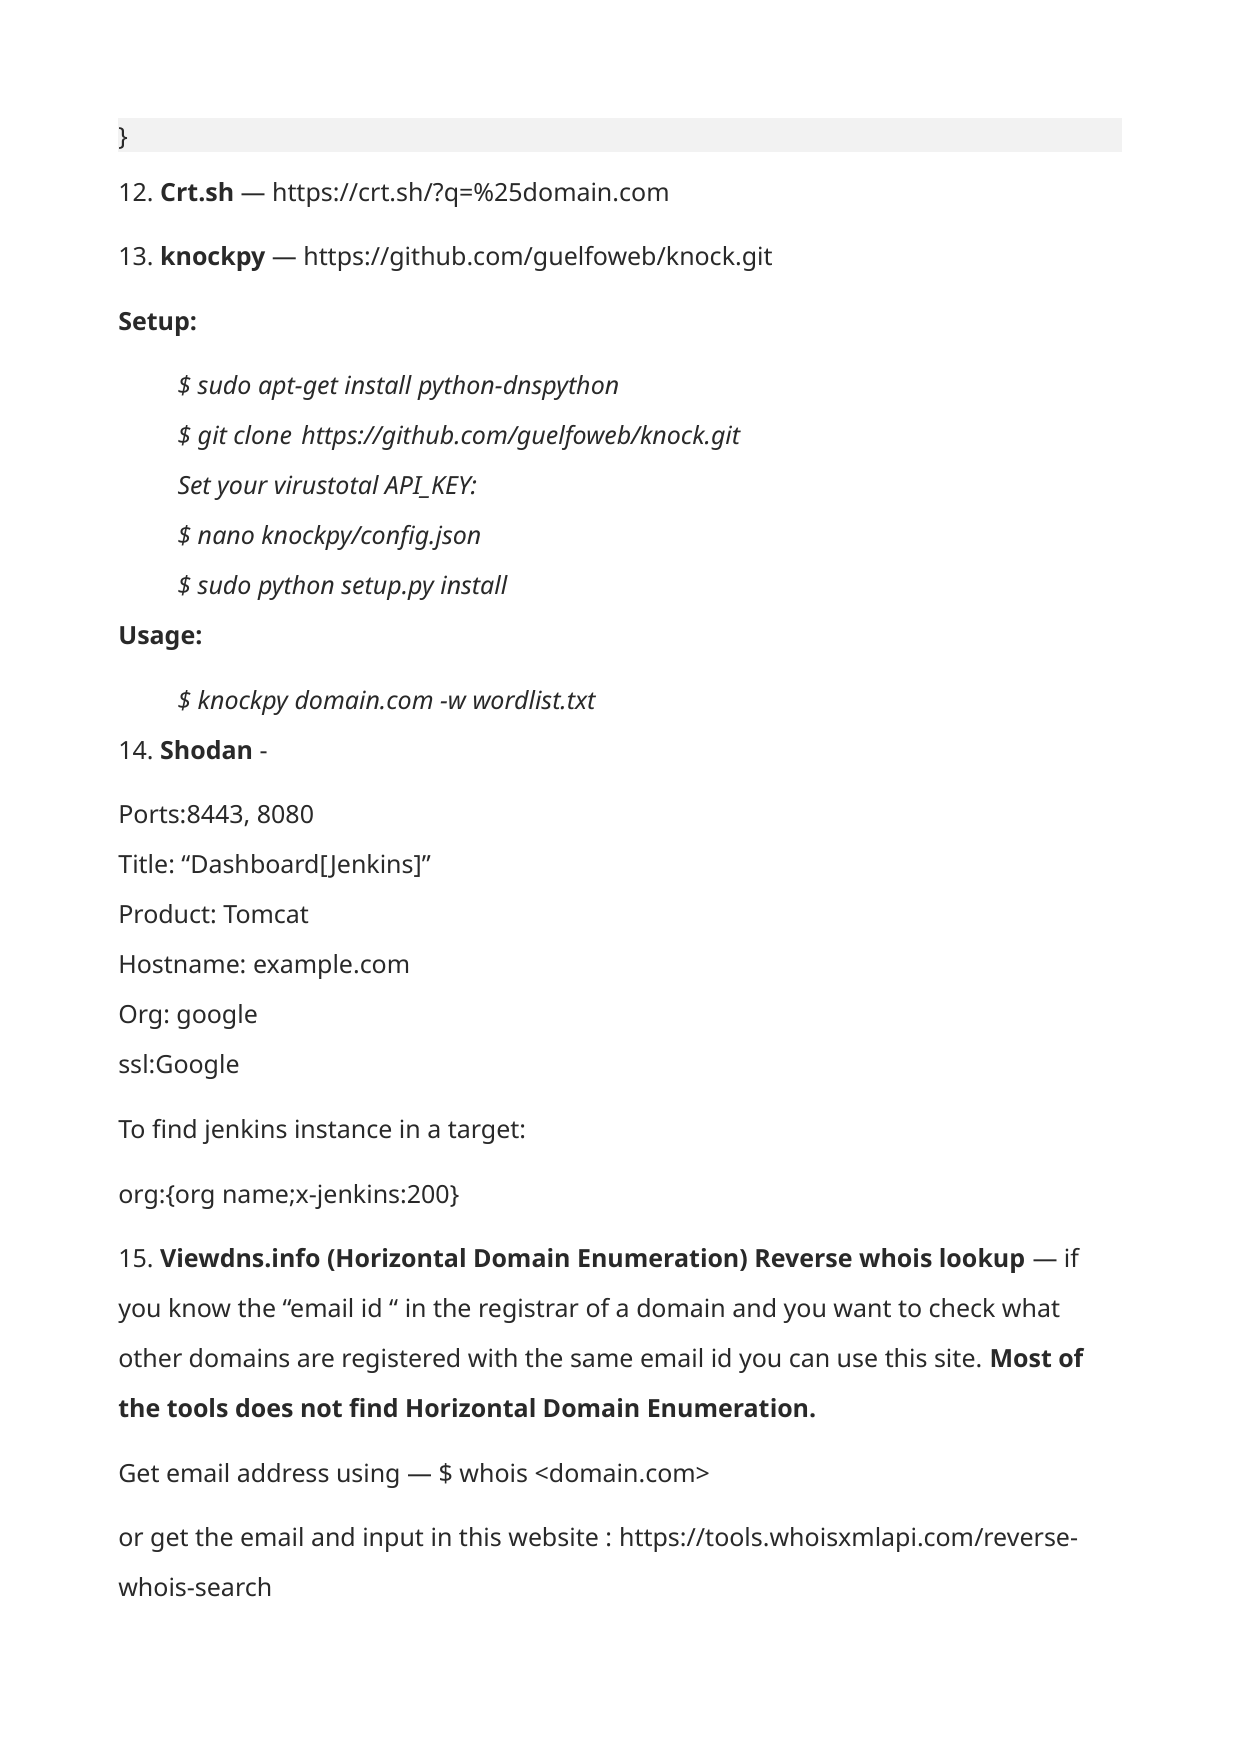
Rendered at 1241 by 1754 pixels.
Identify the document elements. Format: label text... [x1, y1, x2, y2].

text Setup: [118, 287, 1122, 337]
text or get the email and input in this website : https://tools.whoisxmlapi.com/reverse-whois-search [118, 1504, 1122, 1604]
text Usage: [118, 602, 1122, 652]
text 13. knockpy — https://github.com/guelfoweb/knock.git [118, 223, 1122, 273]
text $ sudo apt-get install python-dnspython $ git clone https://github.com/guelfoweb/knock.git Set your virustotal API_KEY: $ nano knockpy/config.json $ sudo python setup.py install [177, 352, 1063, 602]
text 15. Viewdns.info (Horizontal Domain Enumeration) Reverse whois lookup — if you know the “email id “ in the registrar of a domain and you want to check what other domains are registered with the same email id you can use this site. Most of the tools does not find Horizontal Domain Enumeration. [118, 1225, 1122, 1425]
text 12. Crt.sh — https://crt.sh/?q=%25domain.com [118, 158, 1122, 208]
text $ knockpy domain.com -w wordlist.txt [177, 667, 1063, 717]
text Get email address using — $ whois <domain.com> [118, 1439, 1122, 1489]
text } [118, 118, 1122, 152]
text 14. Shodan - [118, 717, 1122, 767]
text Ports:8443, 8080 Title: “Dashboard[Jenkins]” Product: Tomcat Hostname: example.com Org: google ssl:Google [118, 781, 1122, 1081]
text org:{org name;x-jenkins:200} [118, 1160, 1122, 1210]
text To find jenkins instance in a target: [118, 1096, 1122, 1146]
